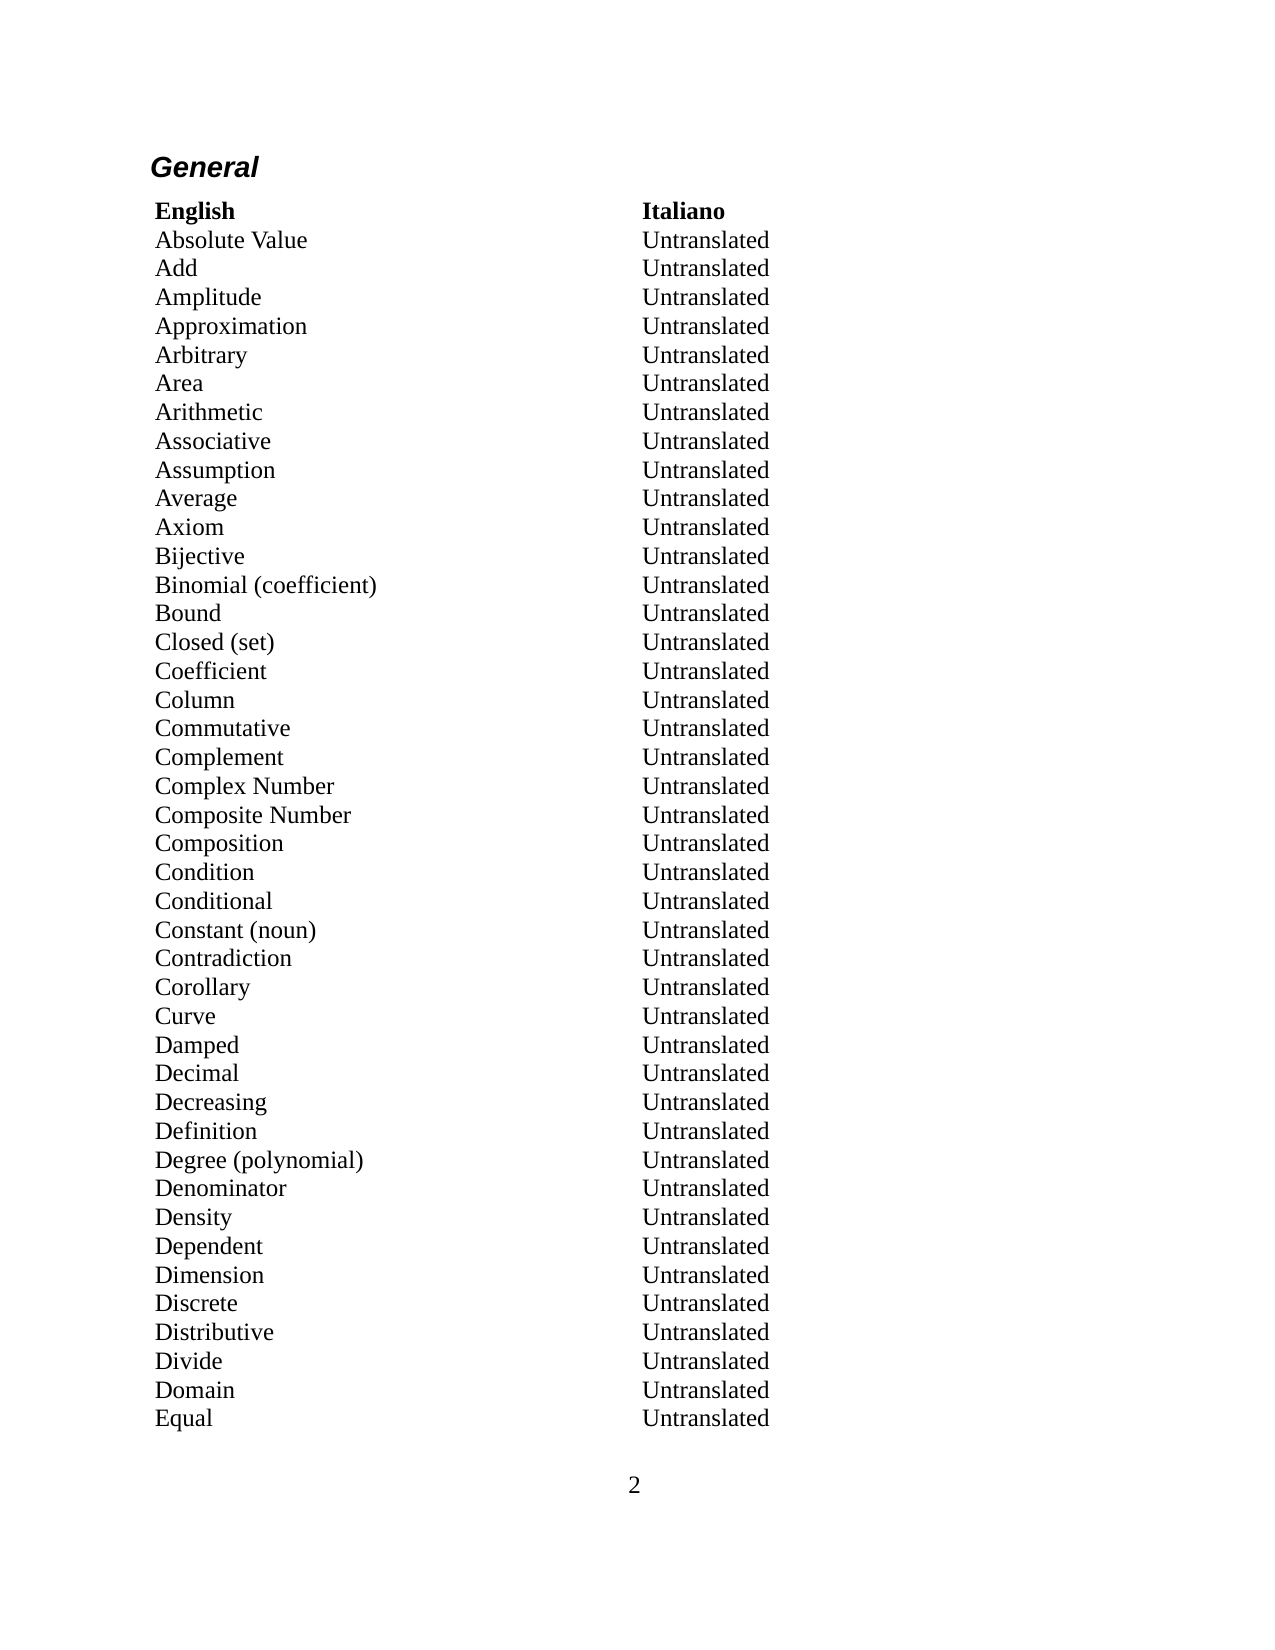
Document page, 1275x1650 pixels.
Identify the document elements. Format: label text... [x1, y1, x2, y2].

table_cell Composite Number [150, 800, 637, 828]
table_cell Absolute Value [150, 225, 637, 253]
table_cell Commutative [150, 714, 637, 742]
table_cell Untranslated [638, 944, 1125, 972]
table_cell Constant (noun) [150, 915, 637, 943]
table_cell Untranslated [638, 1289, 1125, 1317]
table_cell Bijective [150, 541, 637, 570]
table_cell Untranslated [638, 311, 1125, 340]
table_cell Untranslated [638, 1202, 1125, 1231]
table_cell Decimal [150, 1059, 637, 1087]
table_cell Untranslated [638, 455, 1125, 483]
table_cell Add [150, 254, 637, 282]
table_cell Untranslated [638, 1001, 1125, 1030]
table_cell Untranslated [638, 714, 1125, 742]
table_cell Untranslated [638, 282, 1125, 311]
table_cell Denominator [150, 1174, 637, 1202]
table_cell Untranslated [638, 1231, 1125, 1260]
table_cell Untranslated [638, 1087, 1125, 1116]
table_cell Coefficient [150, 656, 637, 685]
table_cell Untranslated [638, 1317, 1125, 1346]
table_cell Untranslated [638, 771, 1125, 800]
table_cell Equal [150, 1404, 637, 1432]
table_cell Condition [150, 857, 637, 886]
table_cell Area [150, 369, 637, 397]
table_cell Definition [150, 1116, 637, 1145]
table_cell Untranslated [638, 1059, 1125, 1087]
table_cell Average [150, 484, 637, 512]
table_cell Assumption [150, 455, 637, 483]
table_cell Untranslated [638, 397, 1125, 426]
table_cell Decreasing [150, 1087, 637, 1116]
table_cell Degree (polynomial) [150, 1145, 637, 1173]
table_cell Untranslated [638, 1145, 1125, 1173]
table_cell Divide [150, 1346, 637, 1375]
table_cell Untranslated [638, 225, 1125, 253]
table_cell Dependent [150, 1231, 637, 1260]
table_cell Corollary [150, 972, 637, 1001]
table_cell Discrete [150, 1289, 637, 1317]
table_cell Untranslated [638, 800, 1125, 828]
table_cell Axiom [150, 512, 637, 541]
table_cell Untranslated [638, 1260, 1125, 1288]
table_cell Contradiction [150, 944, 637, 972]
table_cell Untranslated [638, 915, 1125, 943]
table_cell Untranslated [638, 426, 1125, 455]
table_cell Column [150, 685, 637, 713]
table_cell Conditional [150, 886, 637, 915]
table_cell Untranslated [638, 1030, 1125, 1058]
table_cell Arithmetic [150, 397, 637, 426]
table_cell Complement [150, 742, 637, 771]
table_cell Untranslated [638, 484, 1125, 512]
table_cell Closed (set) [150, 627, 637, 656]
table_cell Composition [150, 829, 637, 857]
table_cell Damped [150, 1030, 637, 1058]
table_cell Untranslated [638, 685, 1125, 713]
table_cell Amplitude [150, 282, 637, 311]
table_cell Associative [150, 426, 637, 455]
table_cell Dimension [150, 1260, 637, 1288]
table_cell Density [150, 1202, 637, 1231]
table_cell Untranslated [638, 570, 1125, 598]
table_cell Untranslated [638, 1346, 1125, 1375]
table_header Italiano [638, 196, 1125, 225]
table_cell Complex Number [150, 771, 637, 800]
table_header English [150, 196, 637, 225]
table_cell Untranslated [638, 857, 1125, 886]
table_cell Untranslated [638, 254, 1125, 282]
table_cell Untranslated [638, 627, 1125, 656]
table_cell Untranslated [638, 829, 1125, 857]
table_cell Distributive [150, 1317, 637, 1346]
table_cell Untranslated [638, 886, 1125, 915]
table_cell Untranslated [638, 1375, 1125, 1403]
table_cell Curve [150, 1001, 637, 1030]
subtitle General [150, 150, 1125, 183]
table_cell Untranslated [638, 1116, 1125, 1145]
table_cell Approximation [150, 311, 637, 340]
table_cell Untranslated [638, 512, 1125, 541]
table_cell Untranslated [638, 541, 1125, 570]
table_cell Domain [150, 1375, 637, 1403]
table_cell Binomial (coefficient) [150, 570, 637, 598]
table_cell Untranslated [638, 340, 1125, 368]
table_cell Untranslated [638, 972, 1125, 1001]
table_cell Arbitrary [150, 340, 637, 368]
table_cell Untranslated [638, 1174, 1125, 1202]
table_cell Bound [150, 599, 637, 627]
table_cell Untranslated [638, 656, 1125, 685]
table_cell Untranslated [638, 369, 1125, 397]
table_cell Untranslated [638, 1404, 1125, 1432]
table_cell Untranslated [638, 599, 1125, 627]
table_cell Untranslated [638, 742, 1125, 771]
